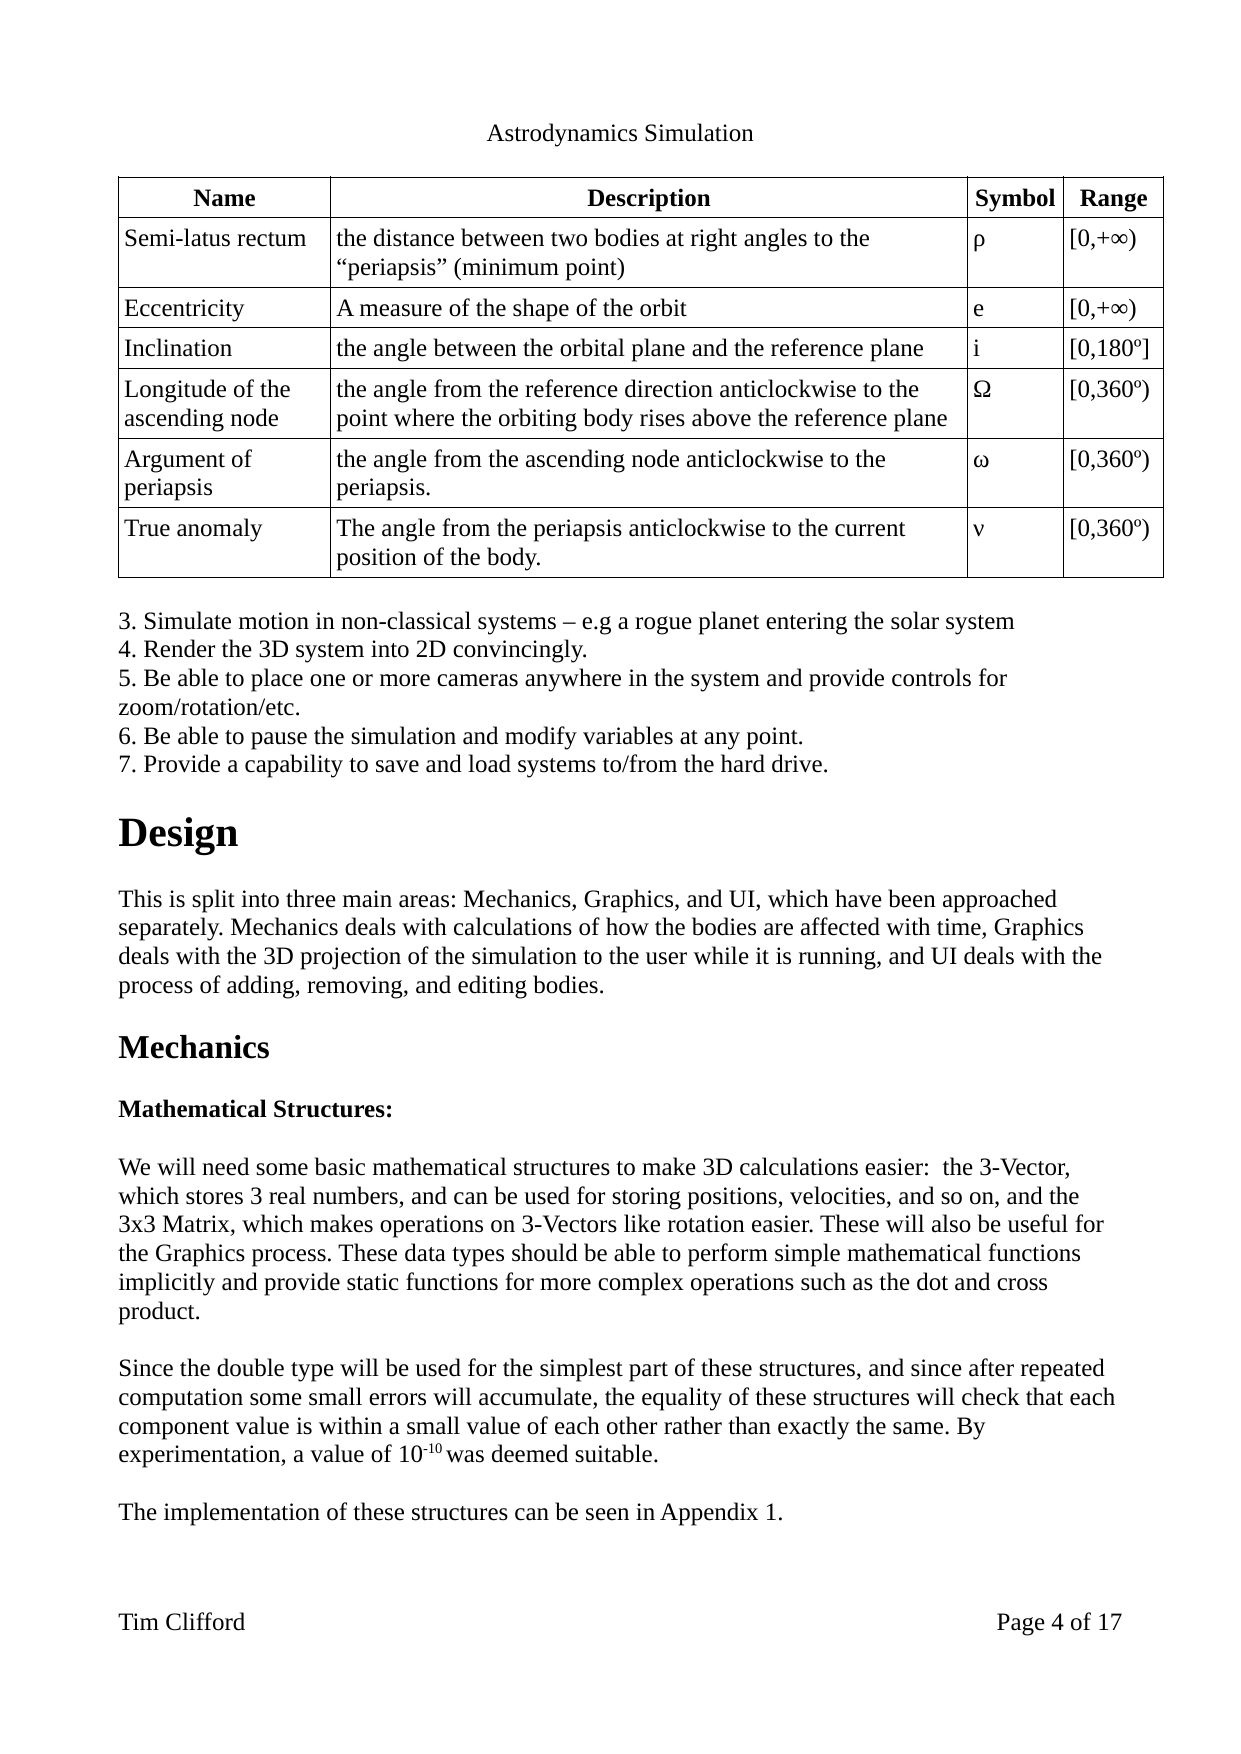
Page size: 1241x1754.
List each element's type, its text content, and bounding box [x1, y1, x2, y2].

table_cell i [968, 328, 1063, 368]
text This is split into three main areas: Mechanics, Graphics, and UI, which have been approached separately. Mechanics deals with calculations of how the bodies are affected with time, Graphics deals with the 3D projection of the simulation to the user while it is running, and UI deals with the process of adding, removing, and editing bodies. [118, 884, 1122, 999]
text We will need some basic mathematical structures to make 3D calculations easier: the 3-Vector, which stores 3 real numbers, and can be used for storing positions, velocities, and so on, and the 3x3 Matrix, which makes operations on 3-Vectors like rotation easier. These will also be useful for the Graphics process. These data types should be able to perform simple mathematical functions implicitly and provide static functions for more complex operations such as the dot and cross product. [118, 1152, 1122, 1324]
text 4. Render the 3D system into 2D convincingly. [118, 634, 1122, 663]
table_cell Argument of periapsis [119, 439, 330, 507]
table_cell True anomaly [119, 508, 330, 576]
text The implementation of these structures can be seen in Appendix 1. [118, 1497, 1122, 1526]
table_cell [0,360º) [1064, 508, 1163, 576]
table_cell Ω [968, 369, 1063, 437]
table_header Description [331, 178, 967, 217]
text Mechanics [118, 1027, 1122, 1066]
table_cell the angle from the ascending node anticlockwise to the periapsis. [331, 439, 967, 507]
table_header Symbol [968, 178, 1063, 217]
table_cell the distance between two bodies at right angles to the “periapsis” (minimum point) [331, 218, 967, 287]
text 7. Provide a capability to save and load systems to/from the hard drive. [118, 749, 1122, 778]
table_cell ρ [968, 218, 1063, 287]
table_cell ν [968, 508, 1063, 576]
table_cell Inclination [119, 328, 330, 368]
table_cell the angle between the orbital plane and the reference plane [331, 328, 967, 368]
text Since the double type will be used for the simplest part of these structures, and since after repeated computation some small errors will accumulate, the equality of these structures will check that each component value is within a small value of each other rather than exactly the same. By experimentation, a value of 10-10 was deemed suitable. [118, 1353, 1122, 1468]
table_cell ω [968, 439, 1063, 507]
table_header Name [119, 178, 330, 217]
text Mathematical Structures: [118, 1094, 1122, 1123]
table_cell e [968, 288, 1063, 327]
table_cell [0,+∞) [1064, 218, 1163, 287]
table_cell [0,180º] [1064, 328, 1163, 368]
table_cell [0,360º) [1064, 369, 1163, 437]
table_cell Semi-latus rectum [119, 218, 330, 287]
text 3. Simulate motion in non-classical systems – e.g a rogue planet entering the solar system [118, 606, 1122, 634]
table_cell A measure of the shape of the orbit [331, 288, 967, 327]
table_cell The angle from the periapsis anticlockwise to the current position of the body. [331, 508, 967, 576]
text 5. Be able to place one or more cameras anywhere in the system and provide controls for zoom/rotation/etc. [118, 663, 1122, 721]
table_cell the angle from the reference direction anticlockwise to the point where the orbiting body rises above the reference plane [331, 369, 967, 437]
text Design [118, 807, 1122, 855]
text 6. Be able to pause the simulation and modify variables at any point. [118, 721, 1122, 749]
table_cell Eccentricity [119, 288, 330, 327]
table_cell Longitude of the ascending node [119, 369, 330, 437]
table_header Range [1064, 178, 1163, 217]
table_cell [0,360º) [1064, 439, 1163, 507]
table_cell [0,+∞) [1064, 288, 1163, 327]
